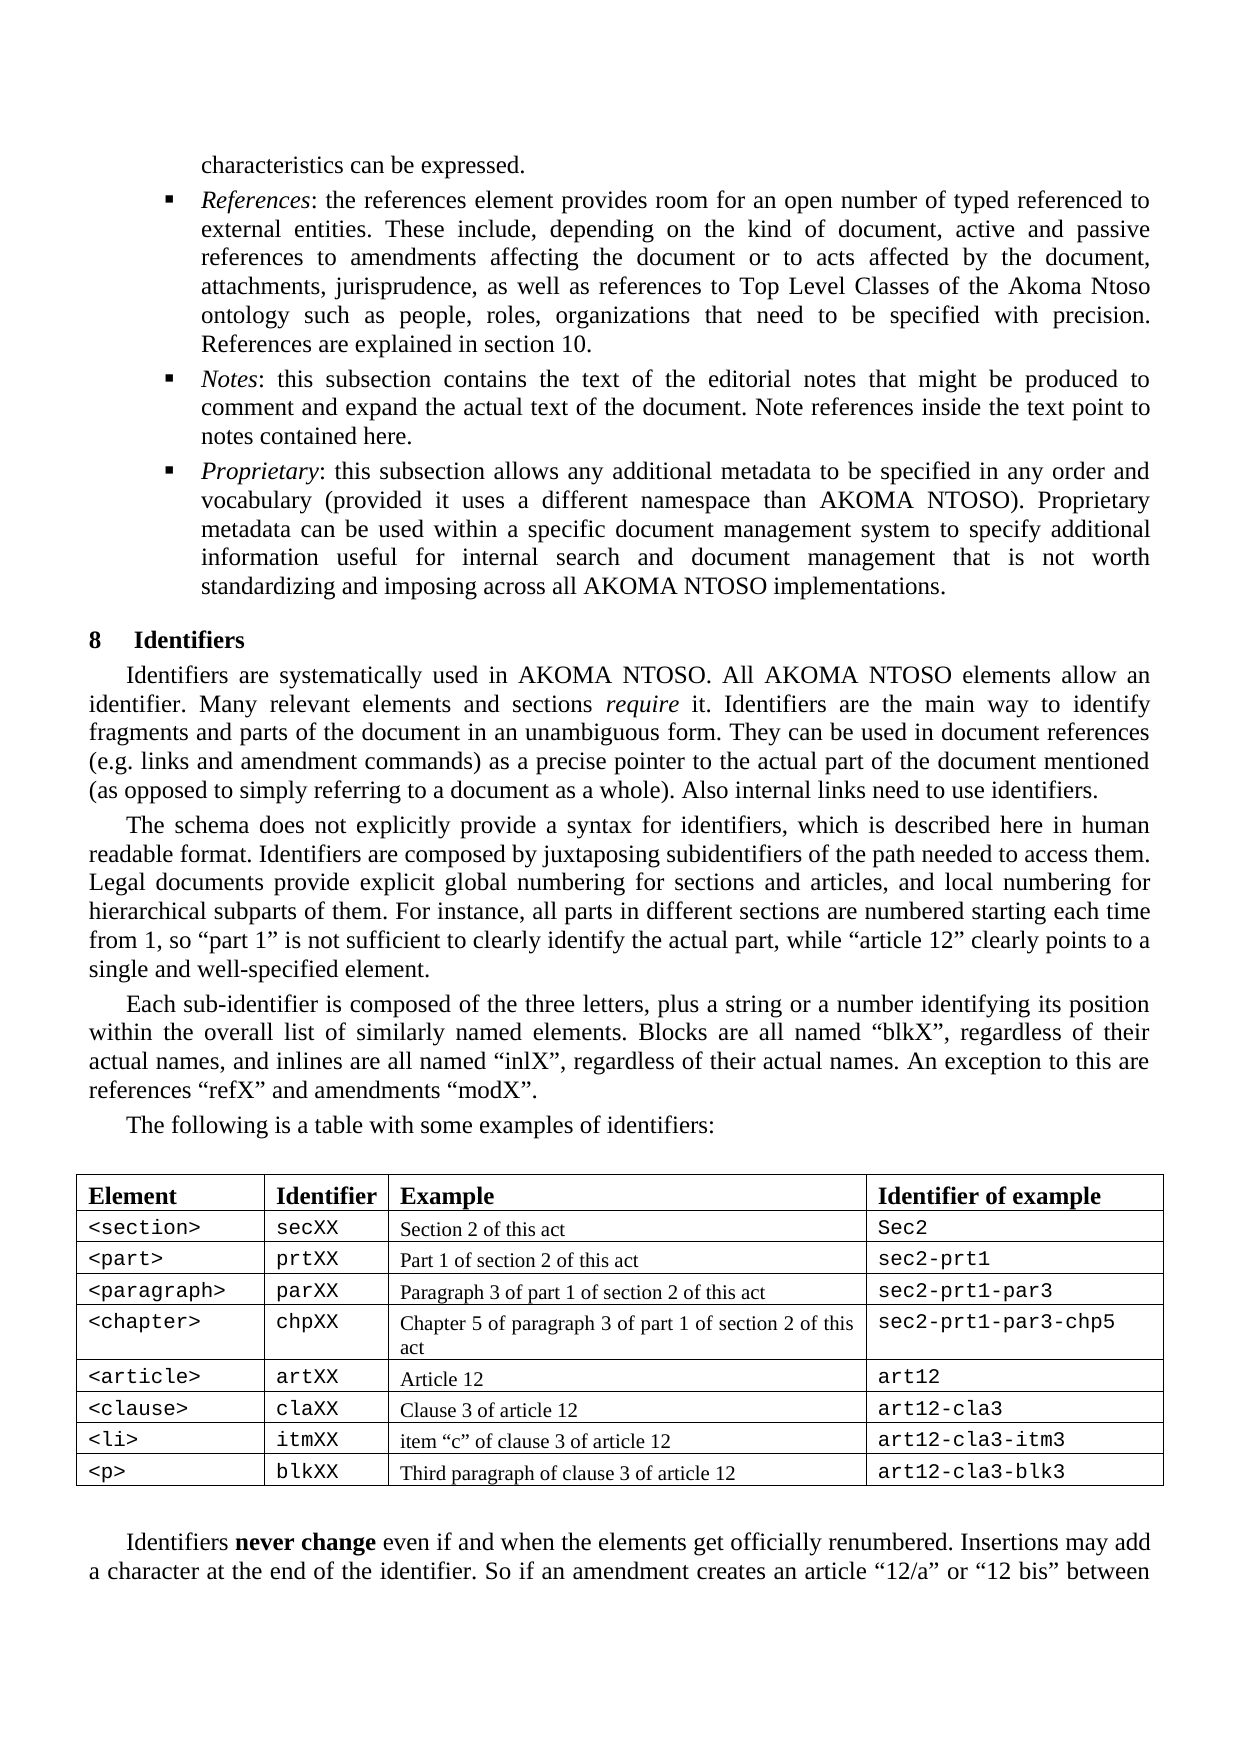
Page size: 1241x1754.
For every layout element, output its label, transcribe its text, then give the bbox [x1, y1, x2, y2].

table_cell art12-cla3-blk3 [867, 1454, 1163, 1485]
list characteristics can be expressed. [163, 150, 1151, 179]
table_header Example [389, 1175, 866, 1210]
text Identifiers never change even if and when the elements get officially renumbered. Insertions may add a character at the end of the identifier. So if an amendment creates an article “12/a” or “12 bis” between [89, 1527, 1151, 1584]
table_cell sec2-prt1-par3 [867, 1274, 1163, 1304]
table_cell Section 2 of this act [389, 1211, 866, 1241]
table_cell Chapter 5 of paragraph 3 of part 1 of section 2 of this act [389, 1305, 866, 1359]
table_cell prtXX [265, 1242, 388, 1272]
table_cell art12-cla3 [867, 1392, 1163, 1422]
table_header Identifier [265, 1175, 388, 1210]
subtitle Identifiers [89, 625, 1151, 654]
table_cell Third paragraph of clause 3 of article 12 [389, 1454, 866, 1485]
table_header Element [77, 1175, 264, 1210]
table_cell Part 1 of section 2 of this act [389, 1242, 866, 1272]
table_cell sec2-prt1-par3-chp5 [867, 1305, 1163, 1359]
table_cell <section> [77, 1211, 264, 1241]
table_cell Article 12 [389, 1360, 866, 1391]
table_cell <paragraph> [77, 1274, 264, 1304]
table_cell <p> [77, 1454, 264, 1485]
text Each sub-identifier is composed of the three letters, plus a string or a number identifying its position within the overall list of similarly named elements. Blocks are all named “blkX”, regardless of their actual names, and inlines are all named “inlX”, regardless of their actual names. An exception to this are references “refX” and amendments “modX”. [89, 989, 1151, 1104]
table_cell <article> [77, 1360, 264, 1391]
table_cell <li> [77, 1423, 264, 1453]
table_cell artXX [265, 1360, 388, 1391]
table_header Identifier of example [867, 1175, 1163, 1210]
table_cell chpXX [265, 1305, 388, 1359]
text Identifiers are systematically used in AKOMA NTOSO. All AKOMA NTOSO elements allow an identifier. Many relevant elements and sections require it. Identifiers are the main way to identify fragments and parts of the document in an unambiguous form. They can be used in document references (e.g. links and amendment commands) as a precise pointer to the actual part of the document mentioned (as opposed to simply referring to a document as a whole). Also internal links need to use identifiers. [89, 660, 1151, 804]
table_cell <clause> [77, 1392, 264, 1422]
table_cell sec2-prt1 [867, 1242, 1163, 1272]
table_cell <part> [77, 1242, 264, 1272]
text The schema does not explicitly provide a syntax for identifiers, which is described here in human readable format. Identifiers are composed by juxtaposing subidentifiers of the path needed to access them. Legal documents provide explicit global numbering for sections and articles, and local numbering for hierarchical subparts of them. For instance, all parts in different sections are numbered starting each time from 1, so “part 1” is not sufficient to clearly identify the actual part, while “article 12” clearly points to a single and well-specified element. [89, 810, 1151, 982]
list Notes: this subsection contains the text of the editorial notes that might be produced to comment and expand the actual text of the document. Note references inside the text point to notes contained here. [163, 364, 1151, 450]
table_cell itmXX [265, 1423, 388, 1453]
list References: the references element provides room for an open number of typed referenced to external entities. These include, depending on the kind of document, active and passive references to amendments affecting the document or to acts affected by the document, attachments, jurisprudence, as well as references to Top Level Classes of the Akoma Ntoso ontology such as people, roles, organizations that need to be specified with precision. References are explained in section 10. [163, 185, 1151, 357]
table_cell <chapter> [77, 1305, 264, 1359]
table_cell Clause 3 of article 12 [389, 1392, 866, 1422]
table_cell Sec2 [867, 1211, 1163, 1241]
table_cell Paragraph 3 of part 1 of section 2 of this act [389, 1274, 866, 1304]
list Proprietary: this subsection allows any additional metadata to be specified in any order and vocabulary (provided it uses a different namespace than AKOMA NTOSO). Proprietary metadata can be used within a specific document management system to specify additional information useful for internal search and document management that is not worth standardizing and imposing across all AKOMA NTOSO implementations. [163, 456, 1151, 600]
table_cell item “c” of clause 3 of article 12 [389, 1423, 866, 1453]
table_cell secXX [265, 1211, 388, 1241]
table_cell claXX [265, 1392, 388, 1422]
table_cell art12 [867, 1360, 1163, 1391]
table_cell blkXX [265, 1454, 388, 1485]
table_cell parXX [265, 1274, 388, 1304]
table_cell art12-cla3-itm3 [867, 1423, 1163, 1453]
text The following is a table with some examples of identifiers: [89, 1110, 1151, 1139]
